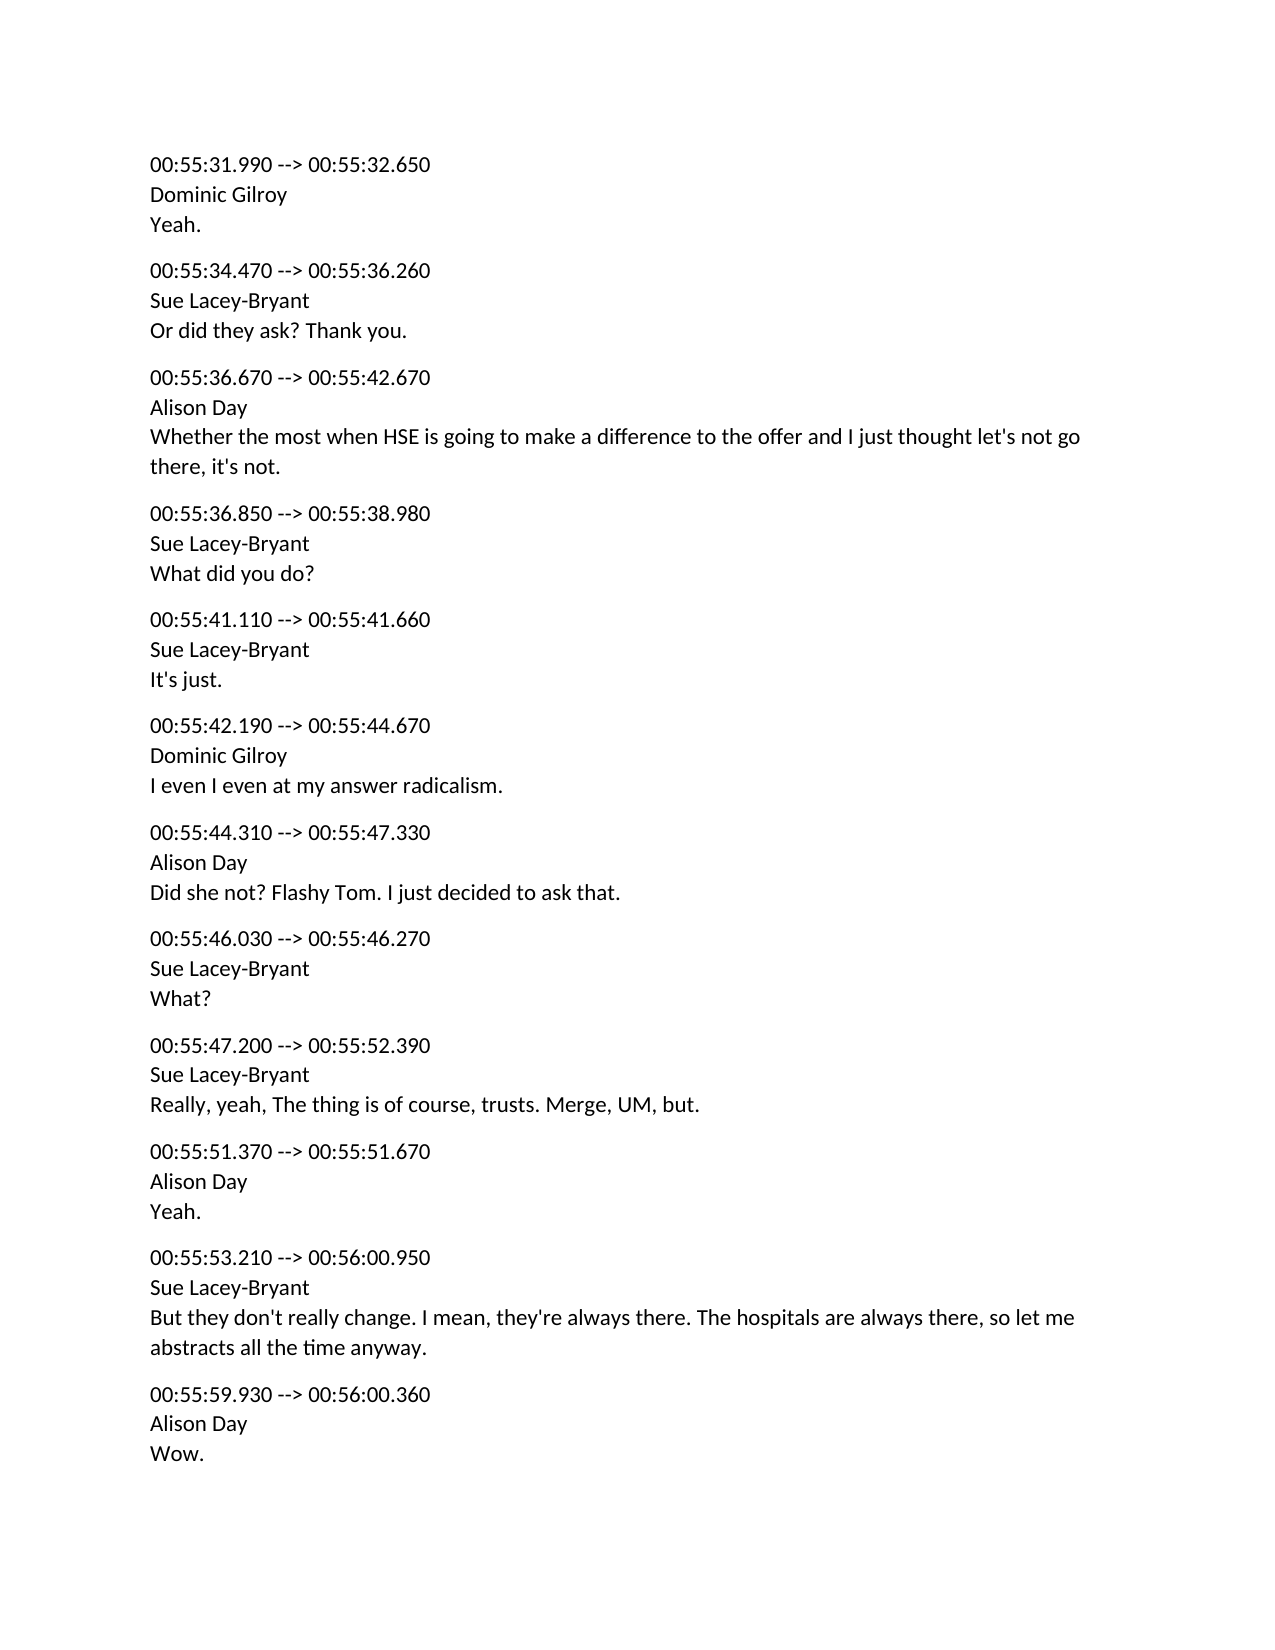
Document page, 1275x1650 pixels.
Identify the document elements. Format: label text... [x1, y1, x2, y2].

text 00:55:34.470 --> 00:55:36.260 Sue Lacey-Bryant Or did they ask? Thank you. [150, 256, 1125, 344]
text 00:55:59.930 --> 00:56:00.360 Alison Day Wow. [150, 1380, 1125, 1467]
text 00:55:51.370 --> 00:55:51.670 Alison Day Yeah. [150, 1137, 1125, 1225]
text 00:55:41.110 --> 00:55:41.660 Sue Lacey-Bryant It's just. [150, 605, 1125, 693]
text 00:55:31.990 --> 00:55:32.650 Dominic Gilroy Yeah. [150, 150, 1125, 238]
text 00:55:53.210 --> 00:56:00.950 Sue Lacey-Bryant But they don't really change. I mean, they're always there. The hospitals are always there, so let me abstracts all the time anyway. [150, 1243, 1125, 1361]
text 00:55:44.310 --> 00:55:47.330 Alison Day Did she not? Flashy Tom. I just decided to ask that. [150, 818, 1125, 906]
text 00:55:46.030 --> 00:55:46.270 Sue Lacey-Bryant What? [150, 924, 1125, 1012]
text 00:55:42.190 --> 00:55:44.670 Dominic Gilroy I even I even at my answer radicalism. [150, 712, 1125, 799]
text 00:55:36.850 --> 00:55:38.980 Sue Lacey-Bryant What did you do? [150, 499, 1125, 587]
text 00:55:47.200 --> 00:55:52.390 Sue Lacey-Bryant Really, yeah, The thing is of course, trusts. Merge, UM, but. [150, 1031, 1125, 1118]
text 00:55:36.670 --> 00:55:42.670 Alison Day Whether the most when HSE is going to make a difference to the offer and I just thought let's not go there, it's not. [150, 363, 1125, 480]
